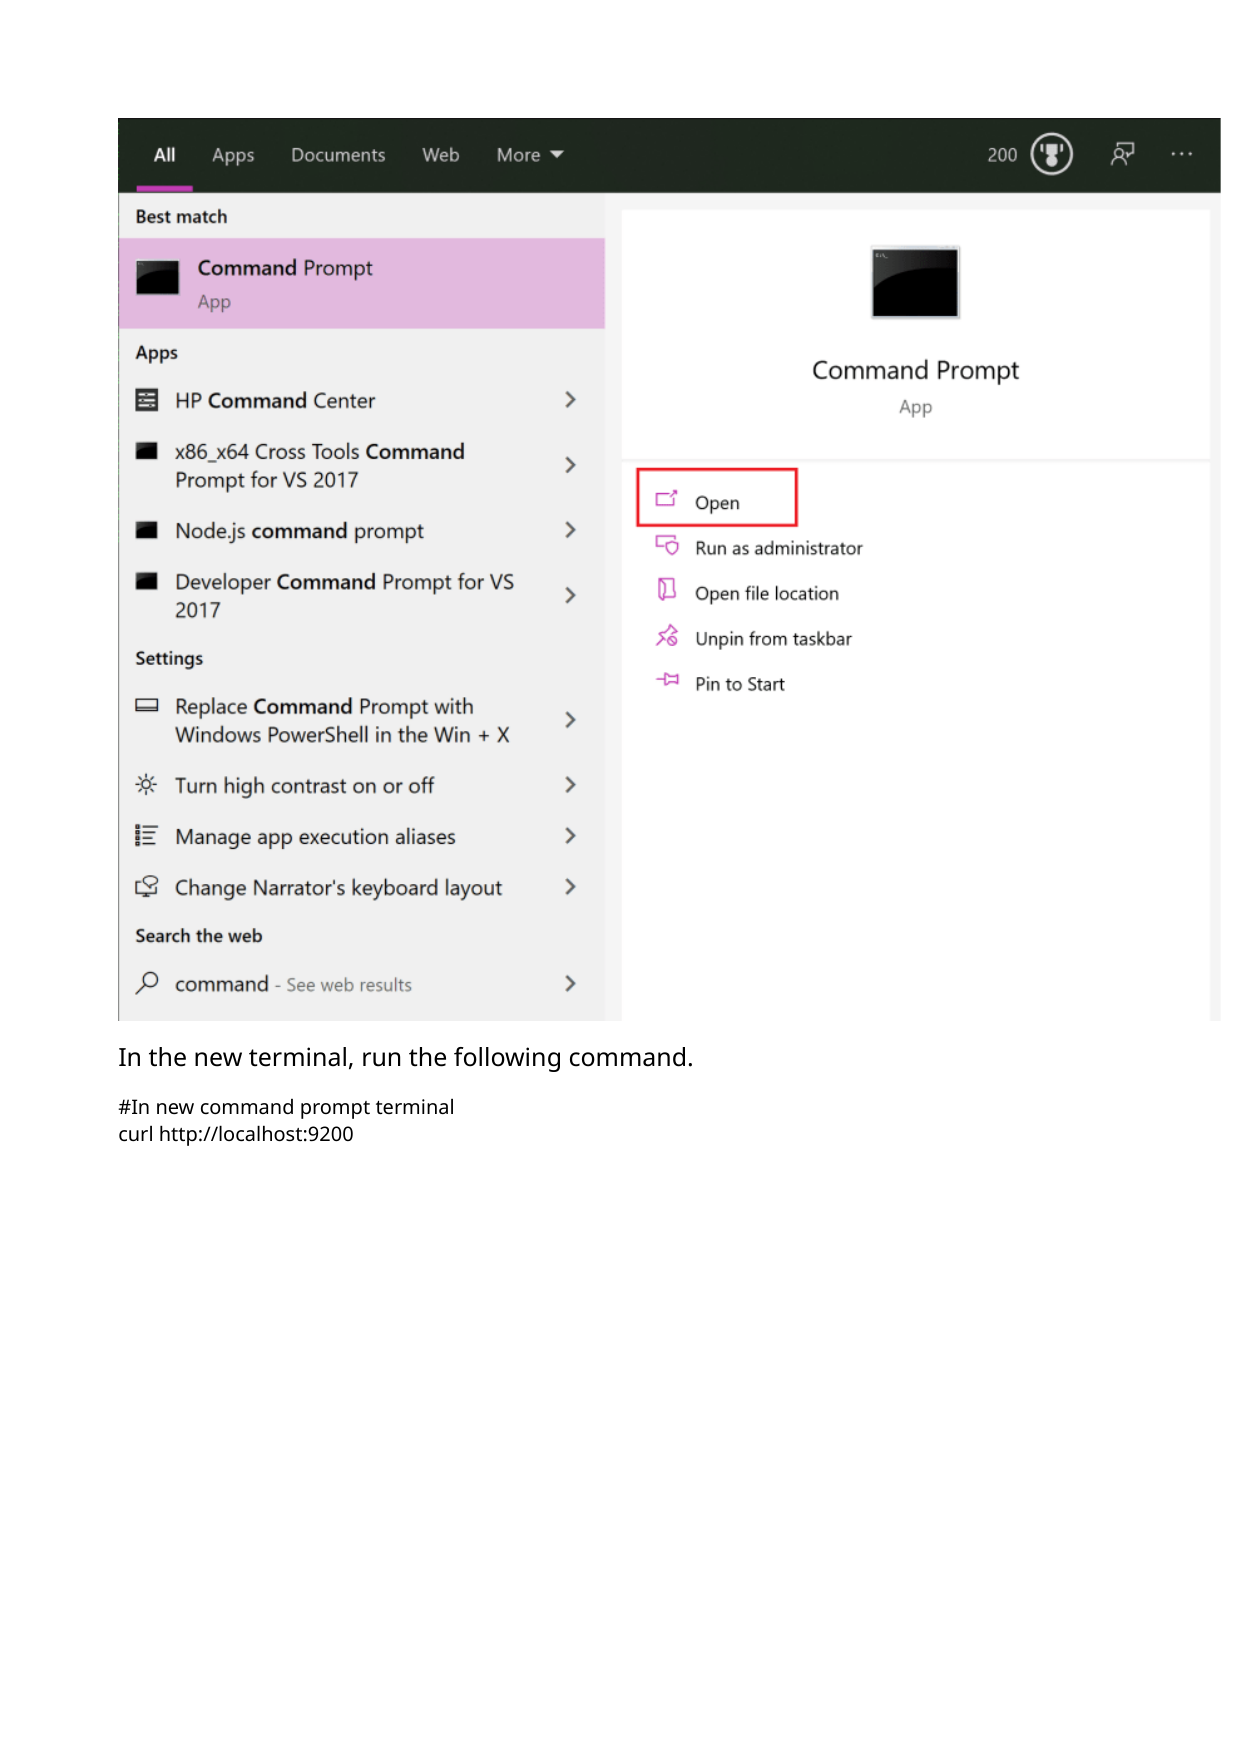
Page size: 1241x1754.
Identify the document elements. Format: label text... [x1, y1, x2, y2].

text In the new terminal, run the following command. [118, 1039, 1122, 1073]
picture [118, 118, 1221, 1021]
text curl http://localhost:9200 [118, 1121, 1122, 1148]
text #In new command prompt terminal [118, 1093, 1122, 1121]
